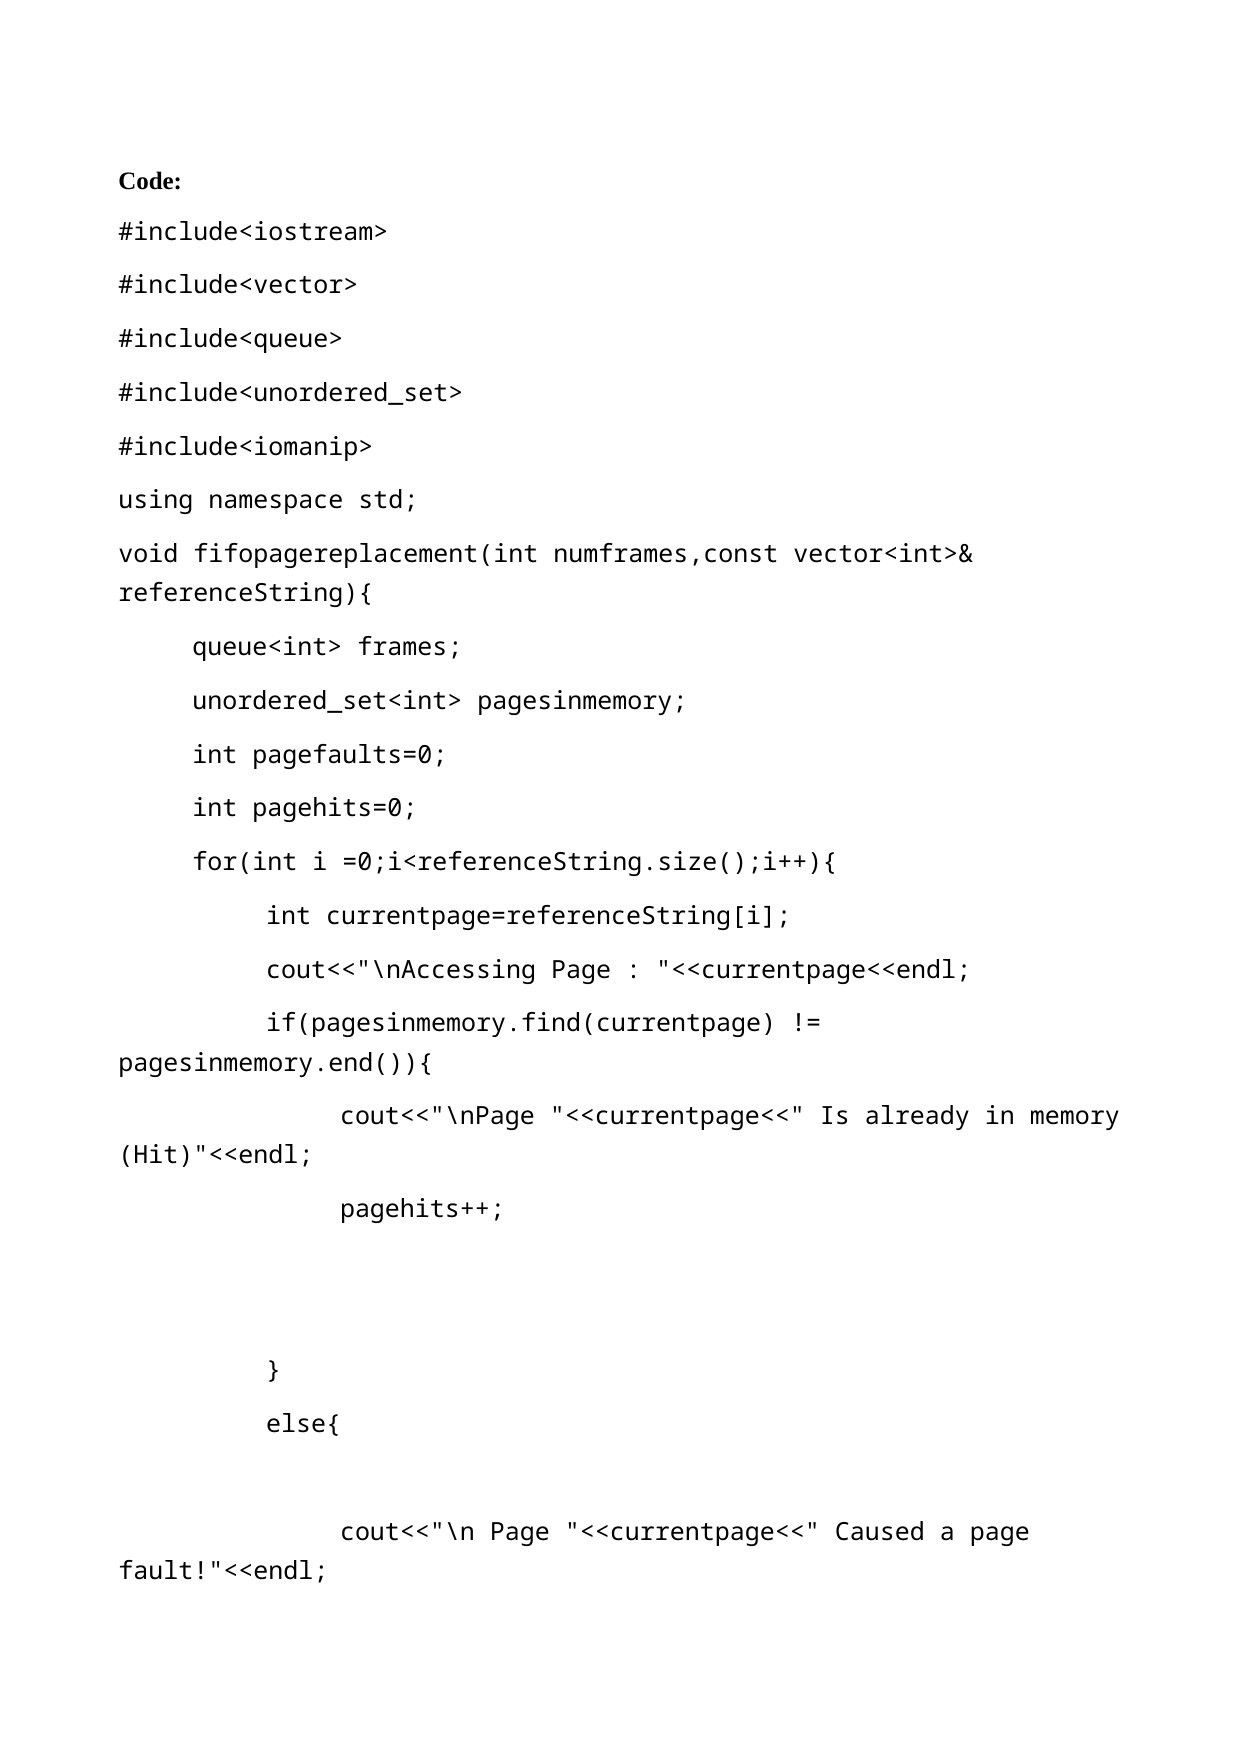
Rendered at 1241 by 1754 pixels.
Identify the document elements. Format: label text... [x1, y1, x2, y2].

text } [118, 1352, 1122, 1386]
text #include<unordered_set> [118, 374, 1122, 409]
text int pagefaults=0; [118, 736, 1122, 770]
text for(int i =0;i<referenceString.size();i++){ [118, 844, 1122, 878]
text pagehits++; [118, 1191, 1122, 1225]
text cout<<"\nAccessing Page : "<<currentpage<<endl; [118, 951, 1122, 985]
text #include<vector> [118, 267, 1122, 301]
text #include<iomanip> [118, 428, 1122, 462]
text #include<queue> [118, 321, 1122, 355]
text int pagehits=0; [118, 790, 1122, 824]
text else{ [118, 1406, 1122, 1440]
text #include<iostream> [118, 213, 1122, 247]
text if(pagesinmemory.find(currentpage) != pagesinmemory.end()){ [118, 1005, 1122, 1078]
text cout<<"\nPage "<<currentpage<<" Is already in memory (Hit)"<<endl; [118, 1098, 1122, 1171]
text unordered_set<int> pagesinmemory; [118, 682, 1122, 717]
text int currentpage=referenceString[i]; [118, 897, 1122, 932]
text Code: [118, 166, 1122, 194]
text cout<<"\n Page "<<currentpage<<" Caused a page fault!"<<endl; [118, 1513, 1122, 1587]
text void fifopagereplacement(int numframes,const vector<int>& referenceString){ [118, 536, 1122, 609]
text using namespace std; [118, 482, 1122, 516]
text queue<int> frames; [118, 629, 1122, 663]
